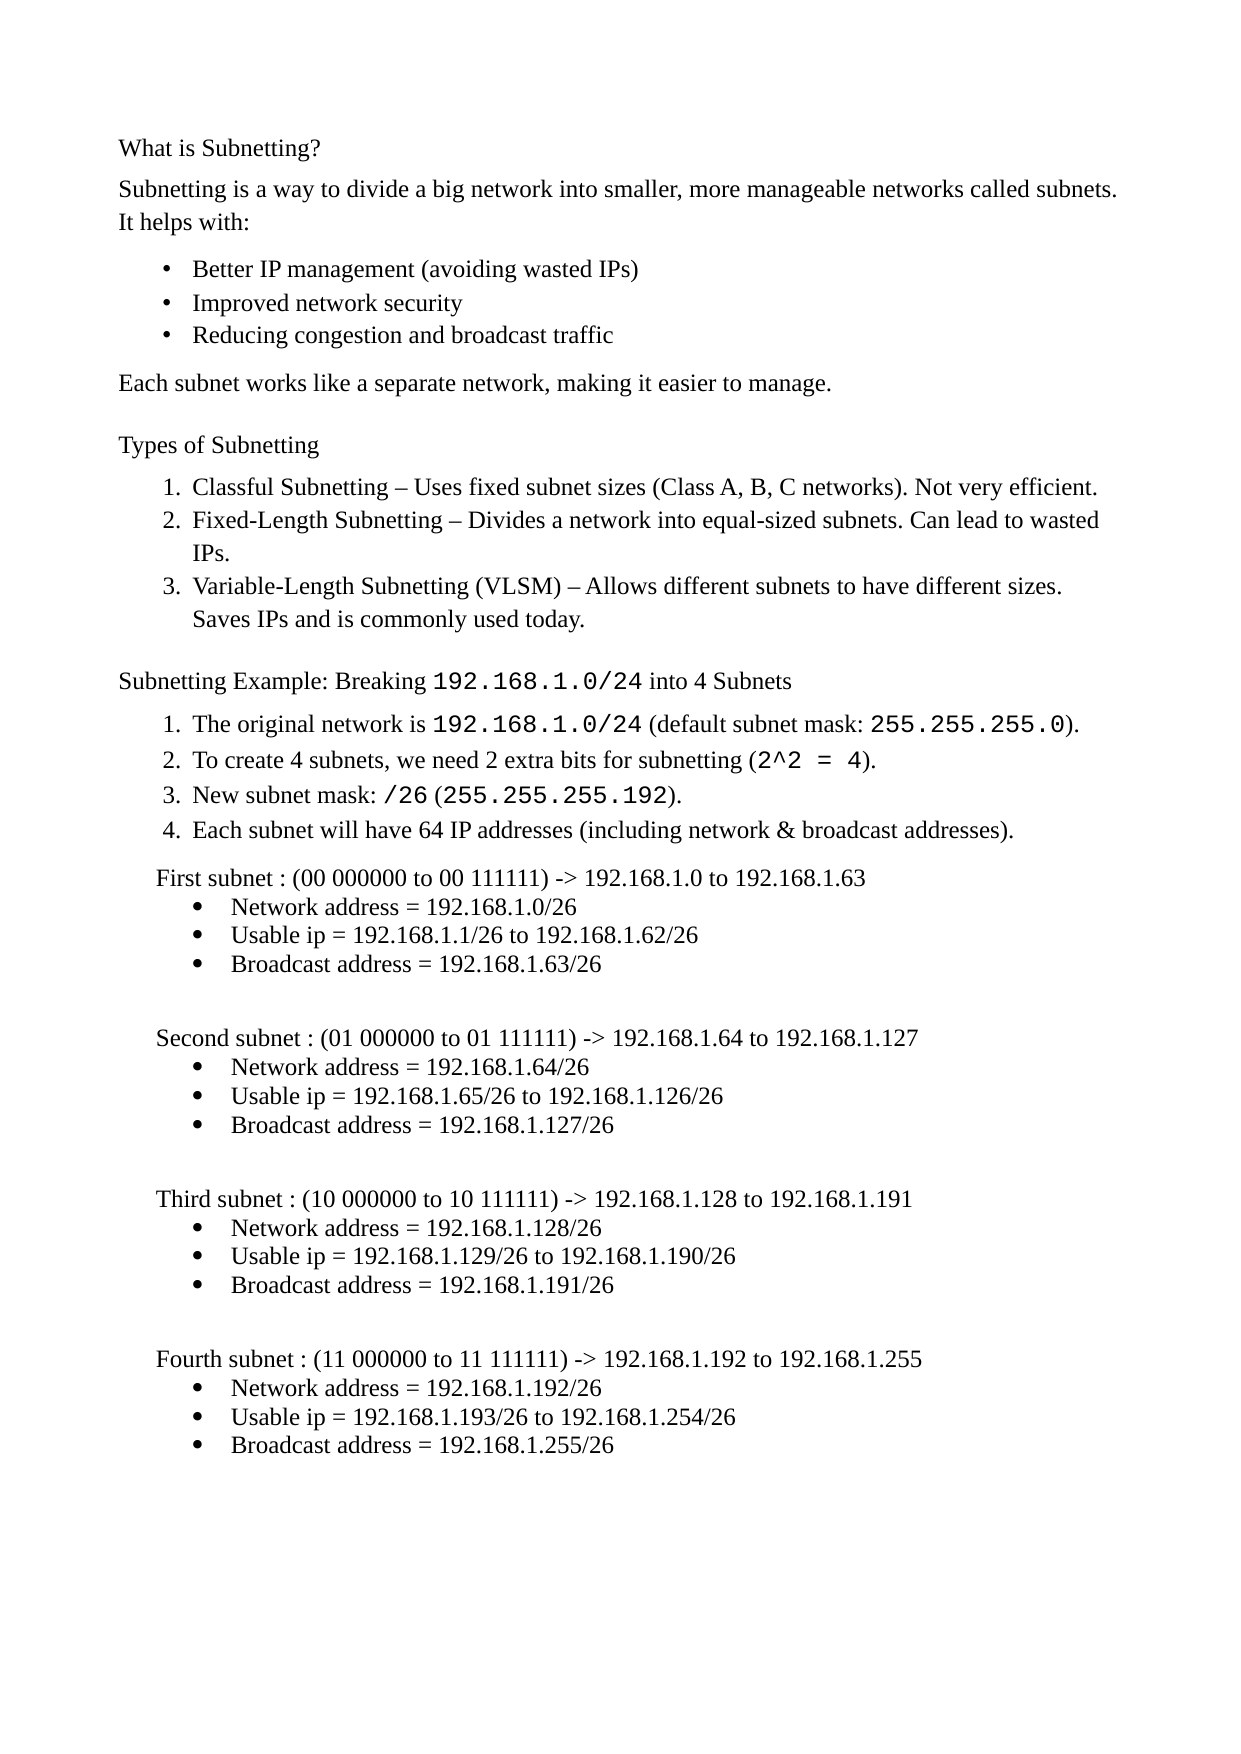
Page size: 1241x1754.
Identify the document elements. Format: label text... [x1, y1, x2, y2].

list The original network is 192.168.1.0/24 (default subnet mask: 255.255.255.0). [162, 709, 1122, 740]
list Usable ip = 192.168.1.193/26 to 192.168.1.254/26 [193, 1402, 1122, 1431]
subtitle What is Subnetting? [118, 133, 1122, 161]
list Classful Subnetting – Uses fixed subnet sizes (Class A, B, C networks). Not very efficient. [162, 472, 1122, 500]
list Fixed-Length Subnetting – Divides a network into equal-sized subnets. Can lead to wasted IPs. [162, 505, 1122, 566]
text Fourth subnet : (11 000000 to 11 111111) -> 192.168.1.192 to 192.168.1.255 [156, 1344, 1122, 1373]
text Each subnet works like a separate network, making it easier to manage. [118, 368, 1122, 397]
list Usable ip = 192.168.1.65/26 to 192.168.1.126/26 [193, 1081, 1122, 1110]
list Reducing congestion and broadcast traffic [162, 321, 1122, 349]
list Usable ip = 192.168.1.1/26 to 192.168.1.62/26 [193, 921, 1122, 949]
list New subnet mask: /26 (255.255.255.192). [162, 780, 1122, 811]
list Improved network security [162, 288, 1122, 316]
list Broadcast address = 192.168.1.127/26 [193, 1110, 1122, 1138]
text First subnet : (00 000000 to 00 111111) -> 192.168.1.0 to 192.168.1.63 [156, 863, 1122, 892]
list Broadcast address = 192.168.1.191/26 [193, 1270, 1122, 1299]
list Better IP management (avoiding wasted IPs) [162, 254, 1122, 283]
list Variable-Length Subnetting (VLSM) – Allows different subnets to have different sizes. Saves IPs and is commonly used today. [162, 571, 1122, 632]
list Each subnet will have 64 IP addresses (including network & broadcast addresses). [162, 816, 1122, 844]
list Network address = 192.168.1.192/26 [193, 1373, 1122, 1402]
subtitle Subnetting Example: Breaking 192.168.1.0/24 into 4 Subnets [118, 666, 1122, 697]
text Subnetting is a way to divide a big network into smaller, more manageable networks called subnets. It helps with: [118, 174, 1122, 236]
list Network address = 192.168.1.128/26 [193, 1213, 1122, 1241]
subtitle Types of Subnetting [118, 430, 1122, 459]
list To create 4 subnets, we need 2 extra bits for subnetting (2^2 = 4). [162, 745, 1122, 776]
text Third subnet : (10 000000 to 10 111111) -> 192.168.1.128 to 192.168.1.191 [156, 1184, 1122, 1213]
list Broadcast address = 192.168.1.255/26 [193, 1431, 1122, 1459]
list Usable ip = 192.168.1.129/26 to 192.168.1.190/26 [193, 1241, 1122, 1270]
list Broadcast address = 192.168.1.63/26 [193, 949, 1122, 978]
text Second subnet : (01 000000 to 01 111111) -> 192.168.1.64 to 192.168.1.127 [156, 1023, 1122, 1052]
list Network address = 192.168.1.64/26 [193, 1052, 1122, 1081]
list Network address = 192.168.1.0/26 [193, 892, 1122, 921]
